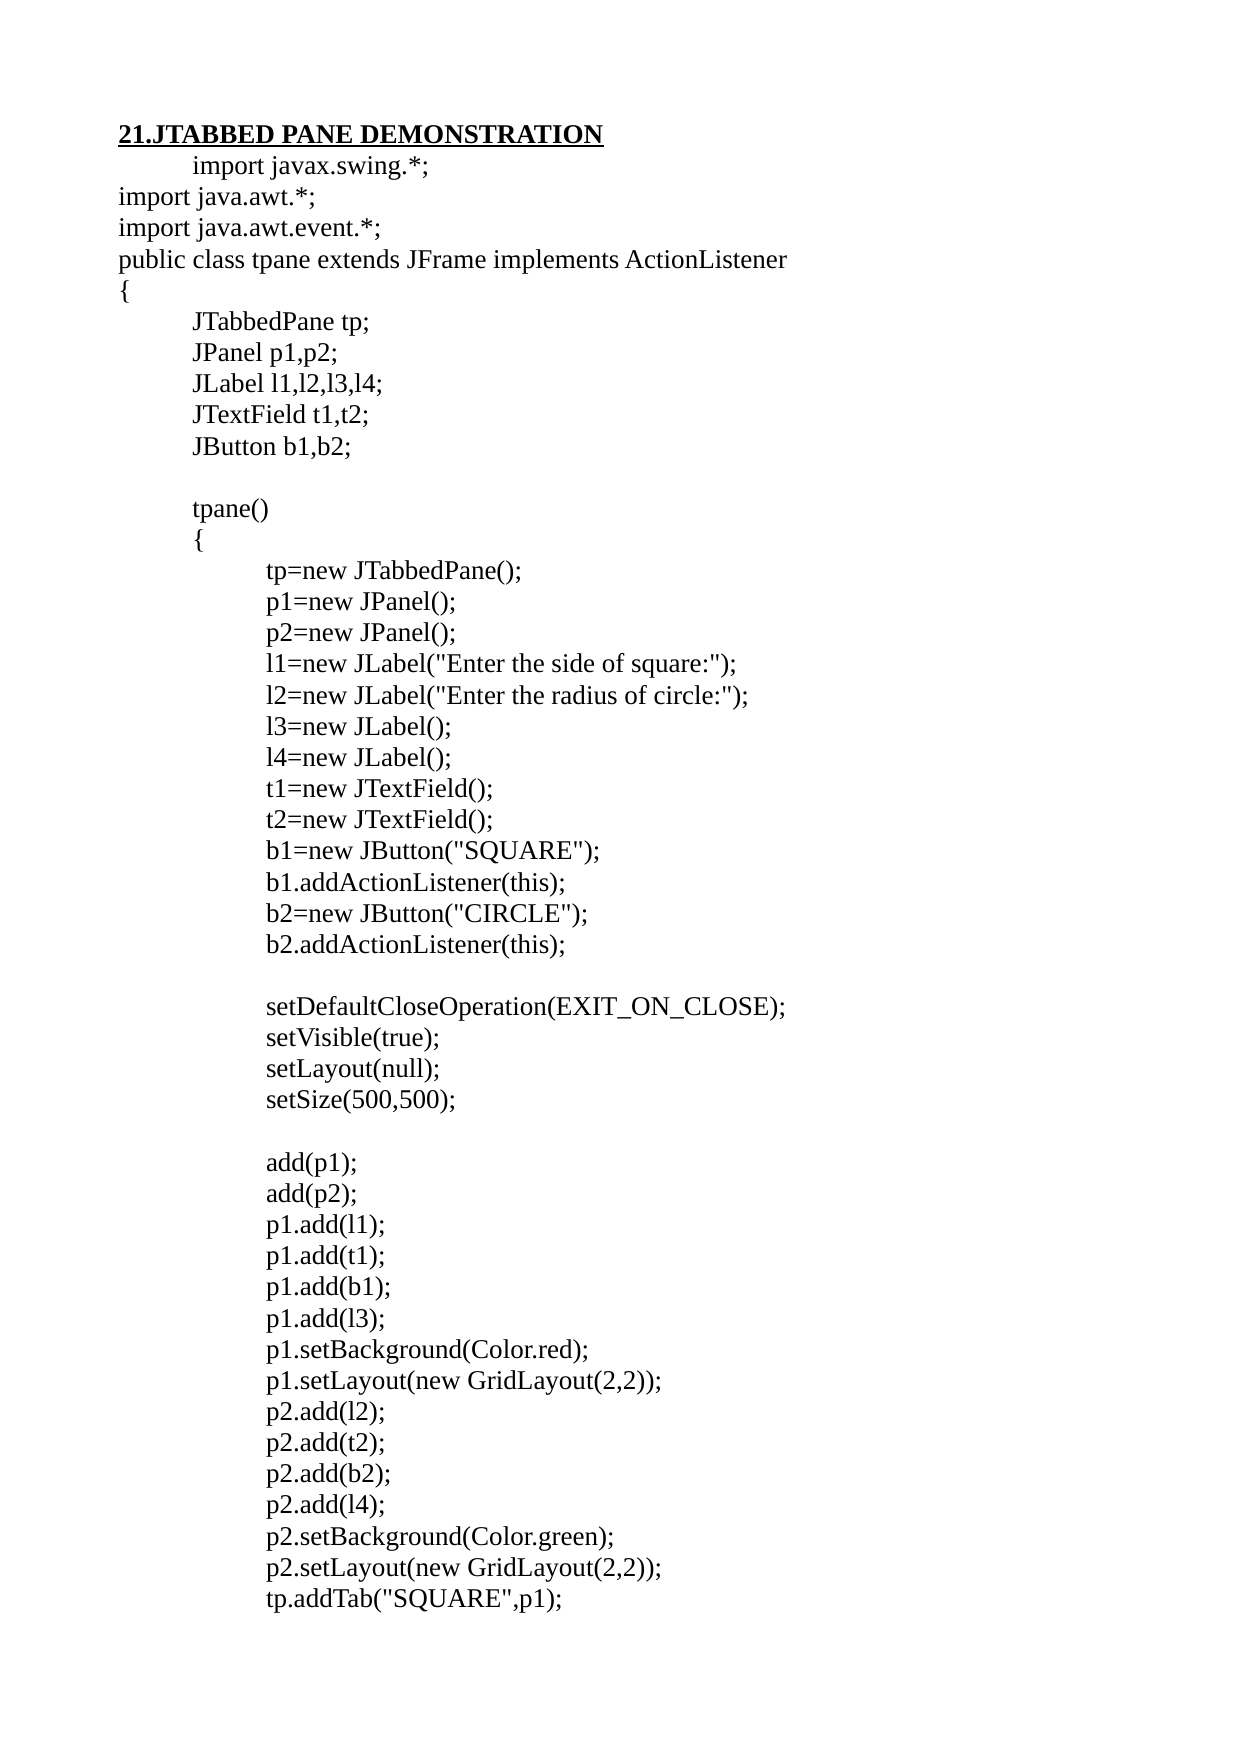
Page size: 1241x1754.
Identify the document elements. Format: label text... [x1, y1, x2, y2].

text p2.add(t2); [118, 1426, 1122, 1457]
text p1.add(b1); [118, 1271, 1122, 1302]
text { [118, 523, 1122, 554]
text t2=new JTextField(); [118, 803, 1122, 834]
text JLabel l1,l2,l3,l4; [118, 367, 1122, 398]
text b1=new JButton("SQUARE"); [118, 834, 1122, 866]
text p2.add(l4); [118, 1488, 1122, 1520]
text setLayout(null); [118, 1052, 1122, 1084]
text setVisible(true); [118, 1021, 1122, 1052]
text public class tpane extends JFrame implements ActionListener [118, 243, 1122, 274]
text p2.add(l2); [118, 1395, 1122, 1426]
text import java.awt.event.*; [118, 212, 1122, 243]
text l3=new JLabel(); [118, 710, 1122, 741]
text b2.addActionListener(this); [118, 928, 1122, 959]
text t1=new JTextField(); [118, 772, 1122, 803]
text JPanel p1,p2; [118, 336, 1122, 367]
text l4=new JLabel(); [118, 741, 1122, 772]
text tp=new JTabbedPane(); [118, 554, 1122, 585]
text p1.add(l1); [118, 1208, 1122, 1239]
text p1.add(t1); [118, 1239, 1122, 1271]
text p1.add(l3); [118, 1302, 1122, 1333]
text p1=new JPanel(); [118, 585, 1122, 616]
text b2=new JButton("CIRCLE"); [118, 897, 1122, 928]
text p2.setBackground(Color.green); [118, 1520, 1122, 1551]
text add(p1); [118, 1146, 1122, 1177]
text p1.setBackground(Color.red); [118, 1333, 1122, 1364]
text tpane() [118, 492, 1122, 523]
text import java.awt.*; [118, 180, 1122, 212]
text import javax.swing.*; [118, 149, 1122, 180]
text p2.setLayout(new GridLayout(2,2)); [118, 1551, 1122, 1582]
text tp.addTab("SQUARE",p1); [118, 1582, 1122, 1613]
text l1=new JLabel("Enter the side of square:"); [118, 648, 1122, 679]
text 21.JTABBED PANE DEMONSTRATION [118, 118, 1122, 149]
text { [118, 274, 1122, 305]
text setSize(500,500); [118, 1084, 1122, 1115]
text JTabbedPane tp; [118, 305, 1122, 336]
text JButton b1,b2; [118, 429, 1122, 461]
text p1.setLayout(new GridLayout(2,2)); [118, 1364, 1122, 1395]
text p2.add(b2); [118, 1457, 1122, 1488]
text b1.addActionListener(this); [118, 866, 1122, 897]
text setDefaultCloseOperation(EXIT_ON_CLOSE); [118, 990, 1122, 1021]
text JTextField t1,t2; [118, 398, 1122, 429]
text l2=new JLabel("Enter the radius of circle:"); [118, 679, 1122, 710]
text p2=new JPanel(); [118, 616, 1122, 648]
text add(p2); [118, 1177, 1122, 1208]
